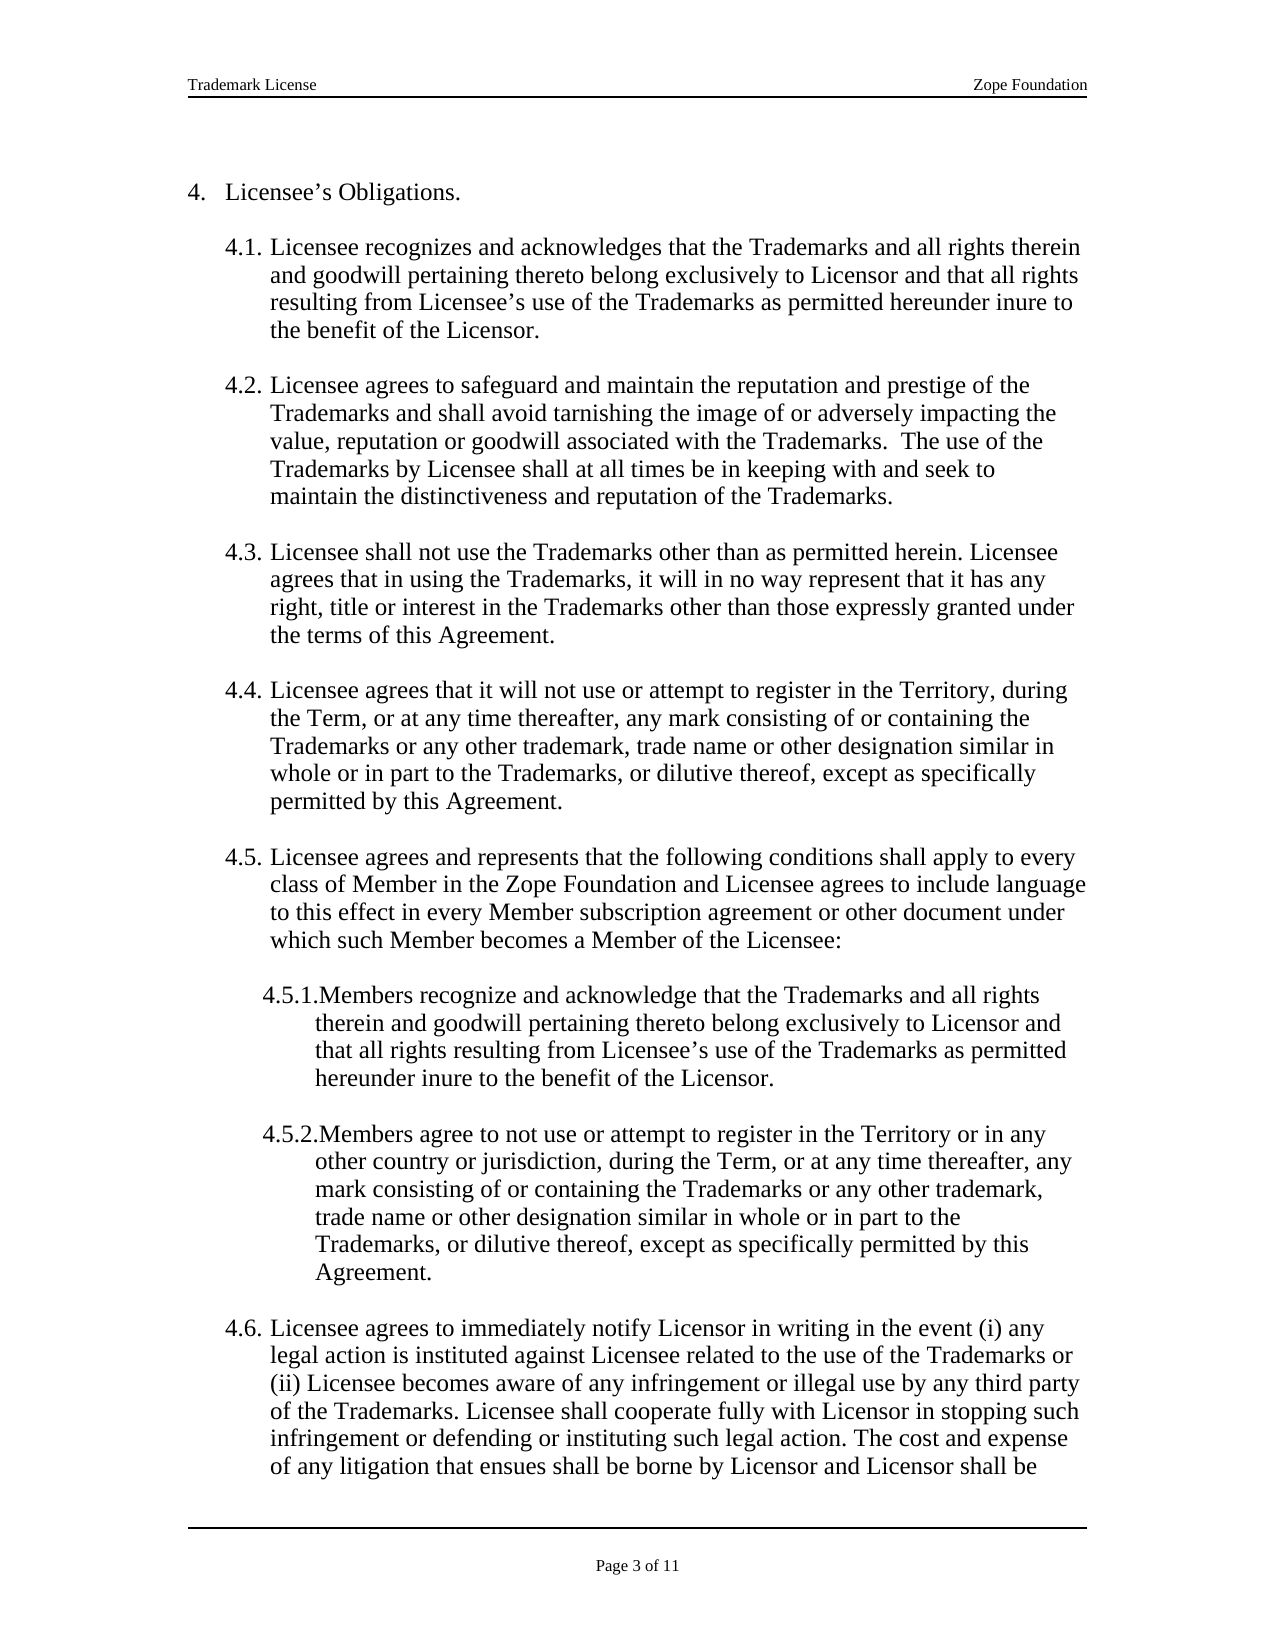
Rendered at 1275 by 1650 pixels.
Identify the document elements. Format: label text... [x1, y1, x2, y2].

list Licensee agrees that it will not use or attempt to register in the Territory, during the Term, or at any time thereafter, any mark consisting of or containing the Trademarks or any other trademark, trade name or other designation similar in whole or in part to the Trademarks, or dilutive thereof, except as specifically permitted by this Agreement. [225, 676, 1087, 843]
list Members recognize and acknowledge that the Trademarks and all rights therein and goodwill pertaining thereto belong exclusively to Licensor and that all rights resulting from Licensee’s use of the Trademarks as permitted hereunder inure to the benefit of the Licensor. [262, 981, 1087, 1120]
list Licensee recognizes and acknowledges that the Trademarks and all rights therein and goodwill pertaining thereto belong exclusively to Licensor and that all rights resulting from Licensee’s use of the Trademarks as permitted hereunder inure to the benefit of the Licensor. [225, 233, 1087, 372]
list Licensee agrees to immediately notify Licensor in writing in the event (i) any legal action is instituted against Licensee related to the use of the Trademarks or (ii) Licensee becomes aware of any infringement or illegal use by any third party of the Trademarks. Licensee shall cooperate fully with Licensor in stopping such infringement or defending or instituting such legal action. The cost and expense of any litigation that ensues shall be borne by Licensor and Licensor shall be [225, 1314, 1087, 1480]
list Members agree to not use or attempt to register in the Territory or in any other country or jurisdiction, during the Term, or at any time thereafter, any mark consisting of or containing the Trademarks or any other trademark, trade name or other designation similar in whole or in part to the Trademarks, or dilutive thereof, except as specifically permitted by this Agreement. [262, 1120, 1087, 1314]
list Licensee agrees and represents that the following conditions shall apply to every class of Member in the Zope Foundation and Licensee agrees to include language to this effect in every Member subscription agreement or other document under which such Member becomes a Member of the Licensee: [225, 843, 1087, 981]
list [225, 150, 1087, 178]
list Licensee’s Obligations. [187, 178, 1087, 233]
list Licensee agrees to safeguard and maintain the reputation and prestige of the Trademarks and shall avoid tarnishing the image of or adversely impacting the value, reputation or goodwill associated with the Trademarks. The use of the Trademarks by Licensee shall at all times be in keeping with and seek to maintain the distinctiveness and reputation of the Trademarks. [225, 372, 1087, 538]
list Licensee shall not use the Trademarks other than as permitted herein. Licensee agrees that in using the Trademarks, it will in no way represent that it has any right, title or interest in the Trademarks other than those expressly granted under the terms of this Agreement. [225, 538, 1087, 676]
